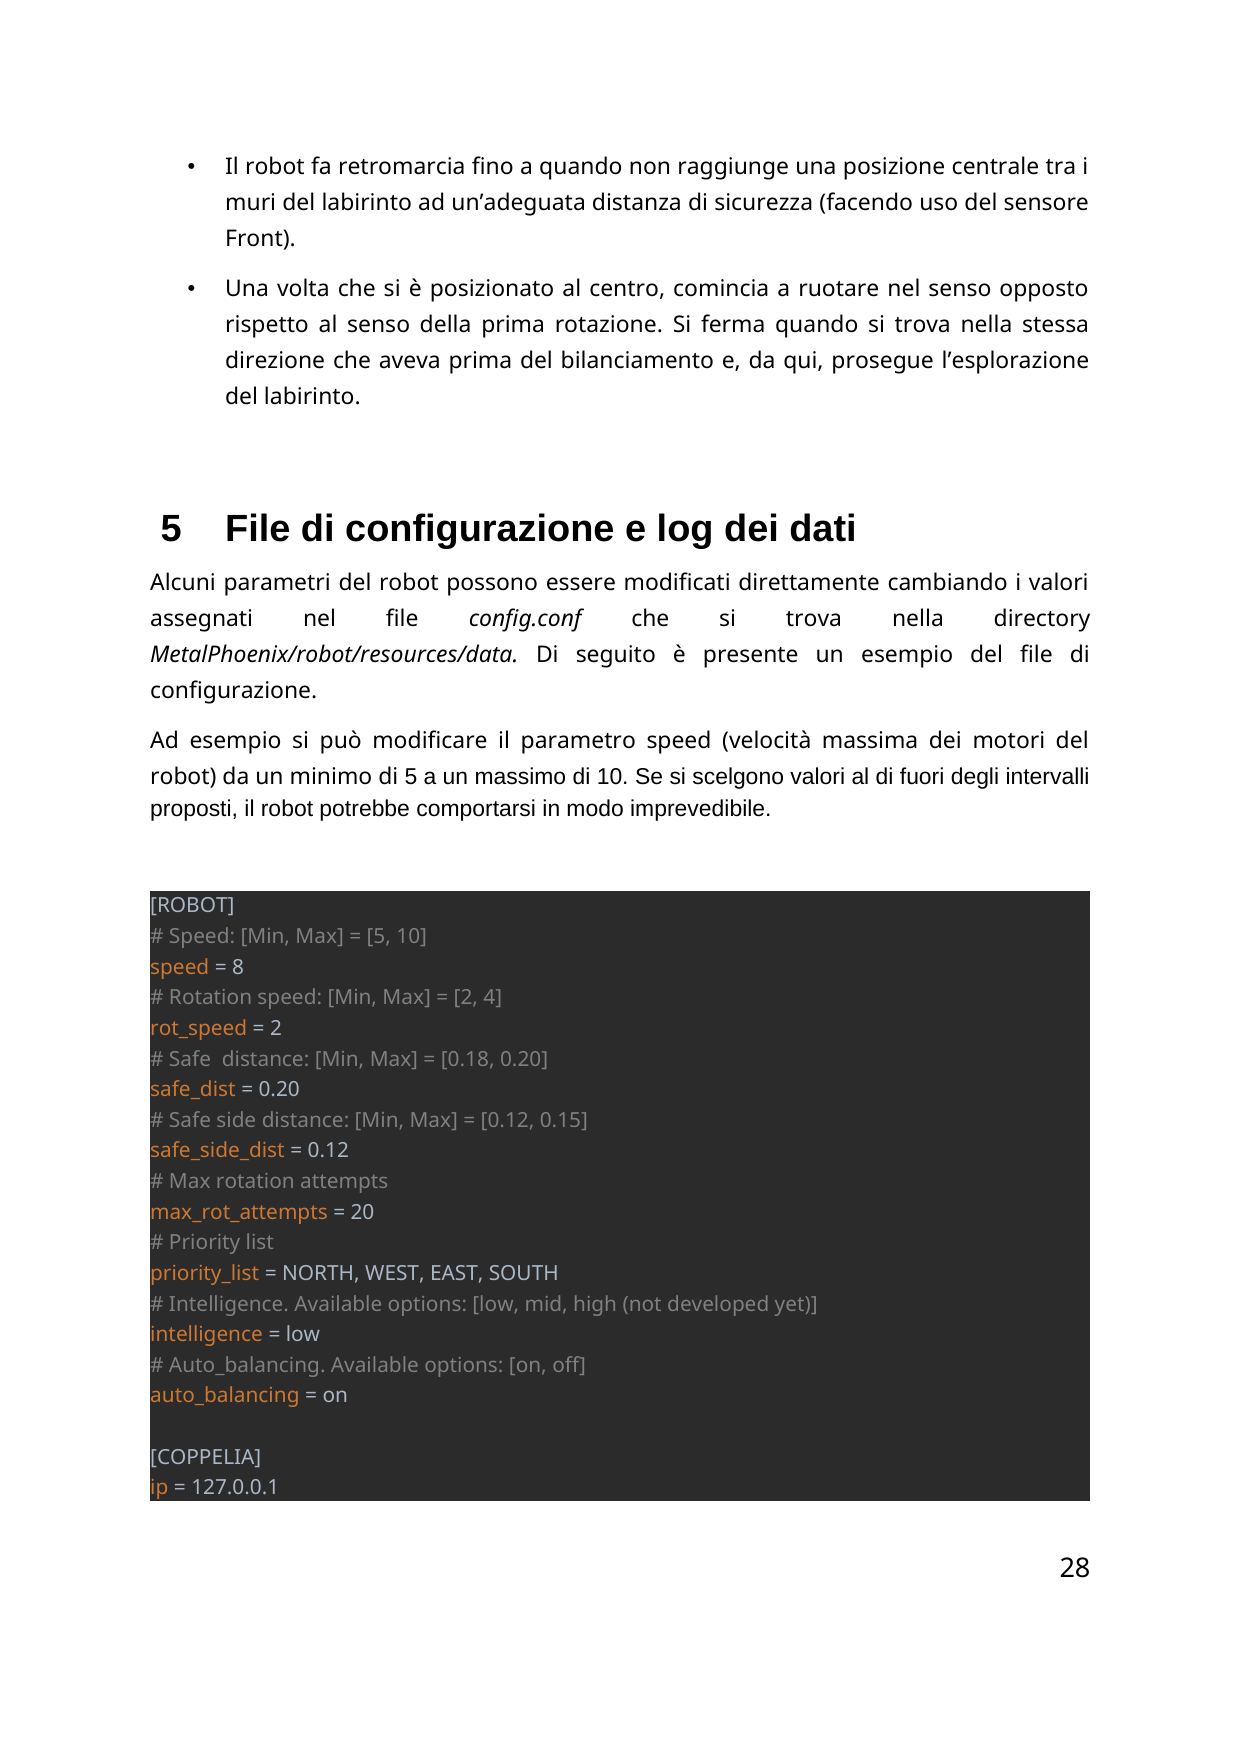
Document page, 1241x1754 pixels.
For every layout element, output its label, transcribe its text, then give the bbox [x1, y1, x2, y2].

list Una volta che si è posizionato al centro, comincia a ruotare nel senso opposto rispetto al senso della prima rotazione. Si ferma quando si trova nella stessa direzione che aveva prima del bilanciamento e, da qui, prosegue l’esplorazione del labirinto. [187, 272, 1090, 411]
list Il robot fa retromarcia fino a quando non raggiunge una posizione centrale tra i muri del labirinto ad un’adeguata distanza di sicurezza (facendo uso del sensore Front). [187, 150, 1090, 253]
text Ad esempio si può modificare il parametro speed (velocità massima dei motori del robot) da un minimo di 5 a un massimo di 10. Se si scelgono valori al di fuori degli intervalli proposti, il robot potrebbe comportarsi in modo imprevedibile. [150, 724, 1090, 822]
text [ROBOT] # Speed: [Min, Max] = [5, 10] speed = 8 # Rotation speed: [Min, Max] = [2, 4] rot_speed = 2 # Safe distance: [Min, Max] = [0.18, 0.20] safe_dist = 0.20 # Safe side distance: [Min, Max] = [0.12, 0.15] safe_side_dist = 0.12 # Max rotation attempts max_rot_attempts = 20 # Priority list priority_list = NORTH, WEST, EAST, SOUTH # Intelligence. Available options: [low, mid, high (not developed yet)] intelligence = low # Auto_balancing. Available options: [on, off] auto_balancing = on [COPPELIA] ip = 127.0.0.1 [150, 891, 1090, 1501]
subtitle File di configurazione e log dei dati [150, 506, 1090, 550]
text Alcuni parametri del robot possono essere modificati direttamente cambiando i valori assegnati nel file config.conf che si trova nella directory MetalPhoenix/robot/resources/data. Di seguito è presente un esempio del file di configurazione. [150, 566, 1090, 705]
